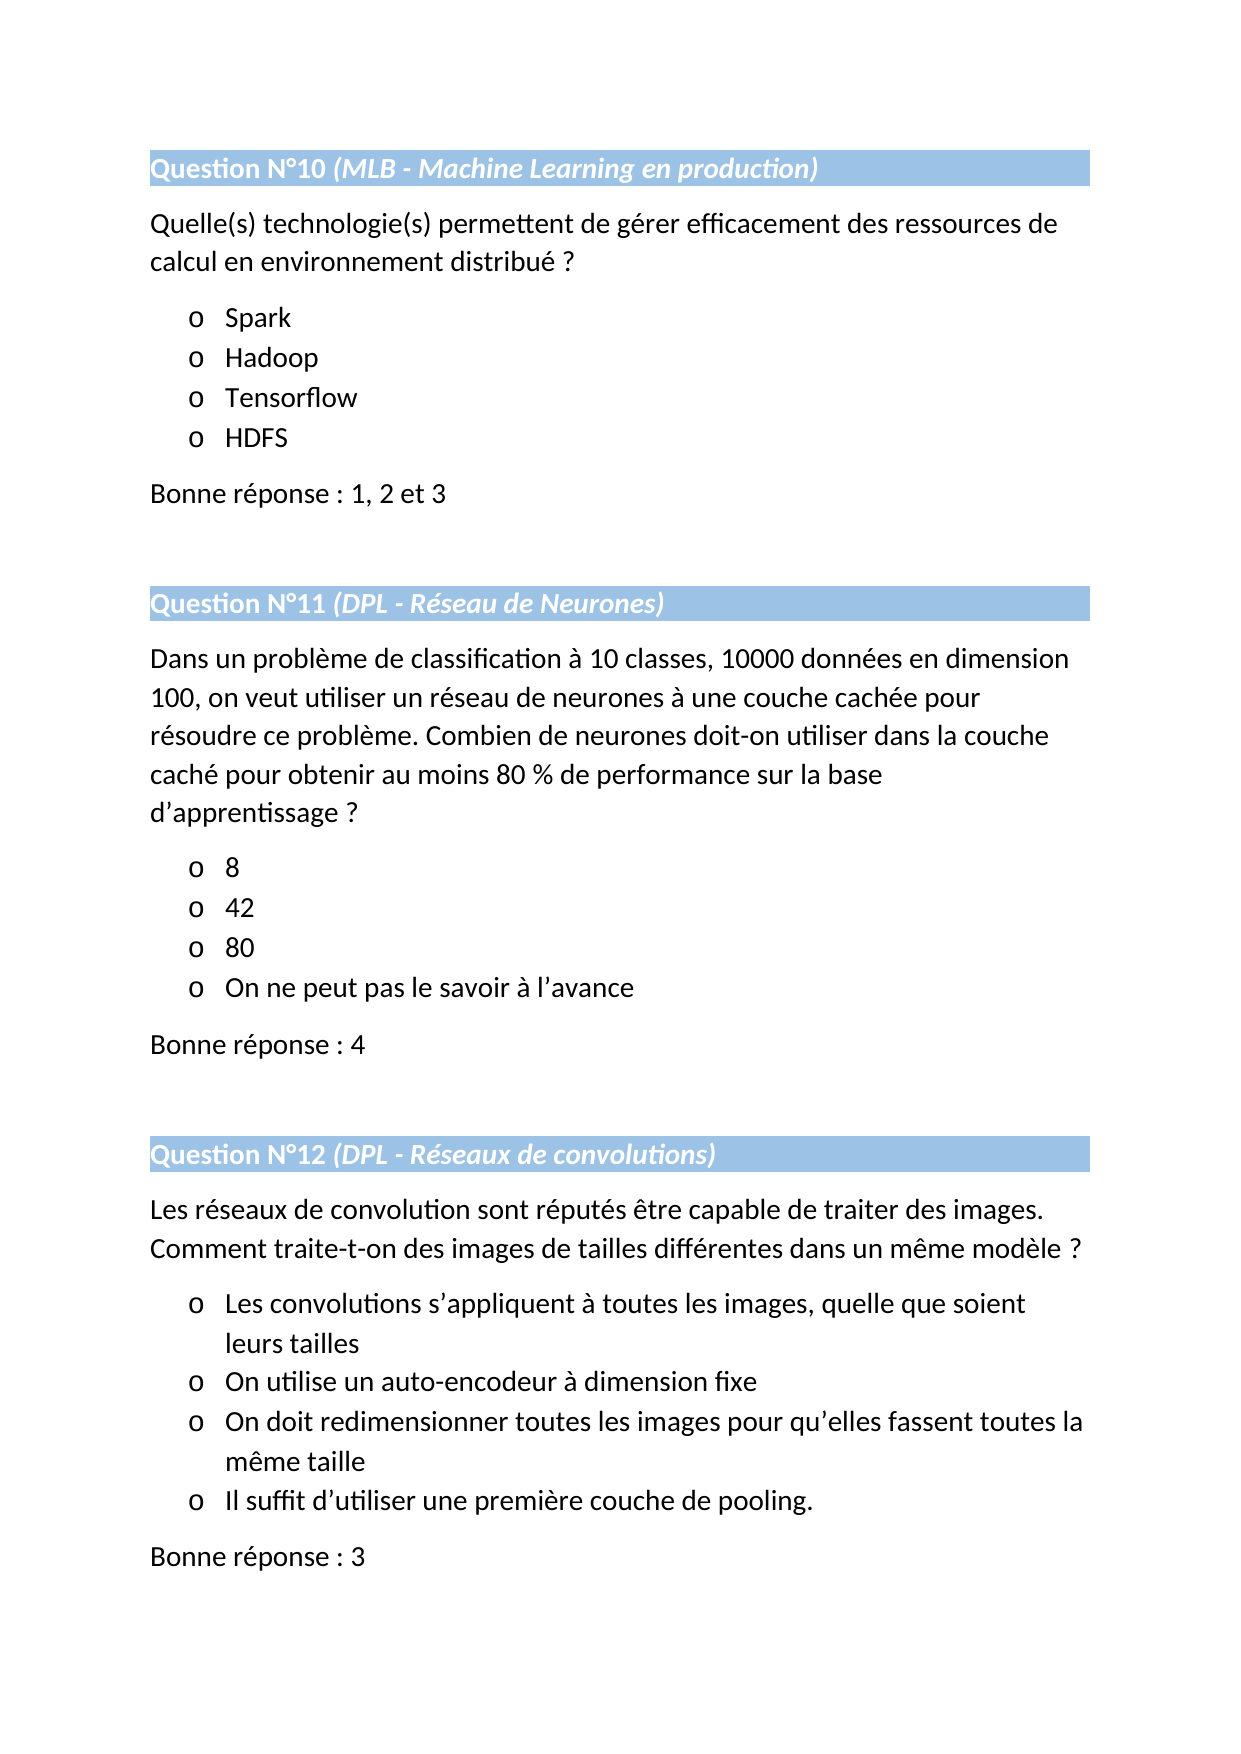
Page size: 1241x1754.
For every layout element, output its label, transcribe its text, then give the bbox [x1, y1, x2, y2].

list 80 [187, 929, 1090, 967]
text Question N°12 (DPL - Réseaux de convolutions) [150, 1136, 1090, 1172]
text Quelle(s) technologie(s) permettent de gérer efficacement des ressources de calcul en environnement distribué ? [150, 205, 1090, 279]
text Question N°11 (DPL - Réseau de Neurones) [150, 586, 1090, 621]
text Bonne réponse : 1, 2 et 3 [150, 475, 1090, 511]
text Question N°10 (MLB - Machine Learning en production) [150, 150, 1090, 186]
list Les convolutions s’appliquent à toutes les images, quelle que soient leurs tailles [187, 1285, 1090, 1361]
list Il suffit d’utiliser une première couche de pooling. [187, 1482, 1090, 1519]
list Spark [187, 299, 1090, 336]
text Dans un problème de classification à 10 classes, 10000 données en dimension 100, on veut utiliser un réseau de neurones à une couche cachée pour résoudre ce problème. Combien de neurones doit-on utiliser dans la couche caché pour obtenir au moins 80 % de performance sur la base d’apprentissage ? [150, 641, 1090, 830]
list On utilise un auto-encodeur à dimension fixe [187, 1363, 1090, 1400]
list HDFS [187, 419, 1090, 456]
list 8 [187, 849, 1090, 887]
list On doit redimensionner toutes les images pour qu’elles fassent toutes la même taille [187, 1403, 1090, 1479]
text Les réseaux de convolution sont réputés être capable de traiter des images. Comment traite-t-on des images de tailles différentes dans un même modèle ? [150, 1191, 1090, 1266]
list Hadoop [187, 339, 1090, 376]
text Bonne réponse : 3 [150, 1538, 1090, 1574]
list Tensorflow [187, 379, 1090, 416]
list On ne peut pas le savoir à l’avance [187, 969, 1090, 1007]
list 42 [187, 889, 1090, 927]
text Bonne réponse : 4 [150, 1026, 1090, 1062]
